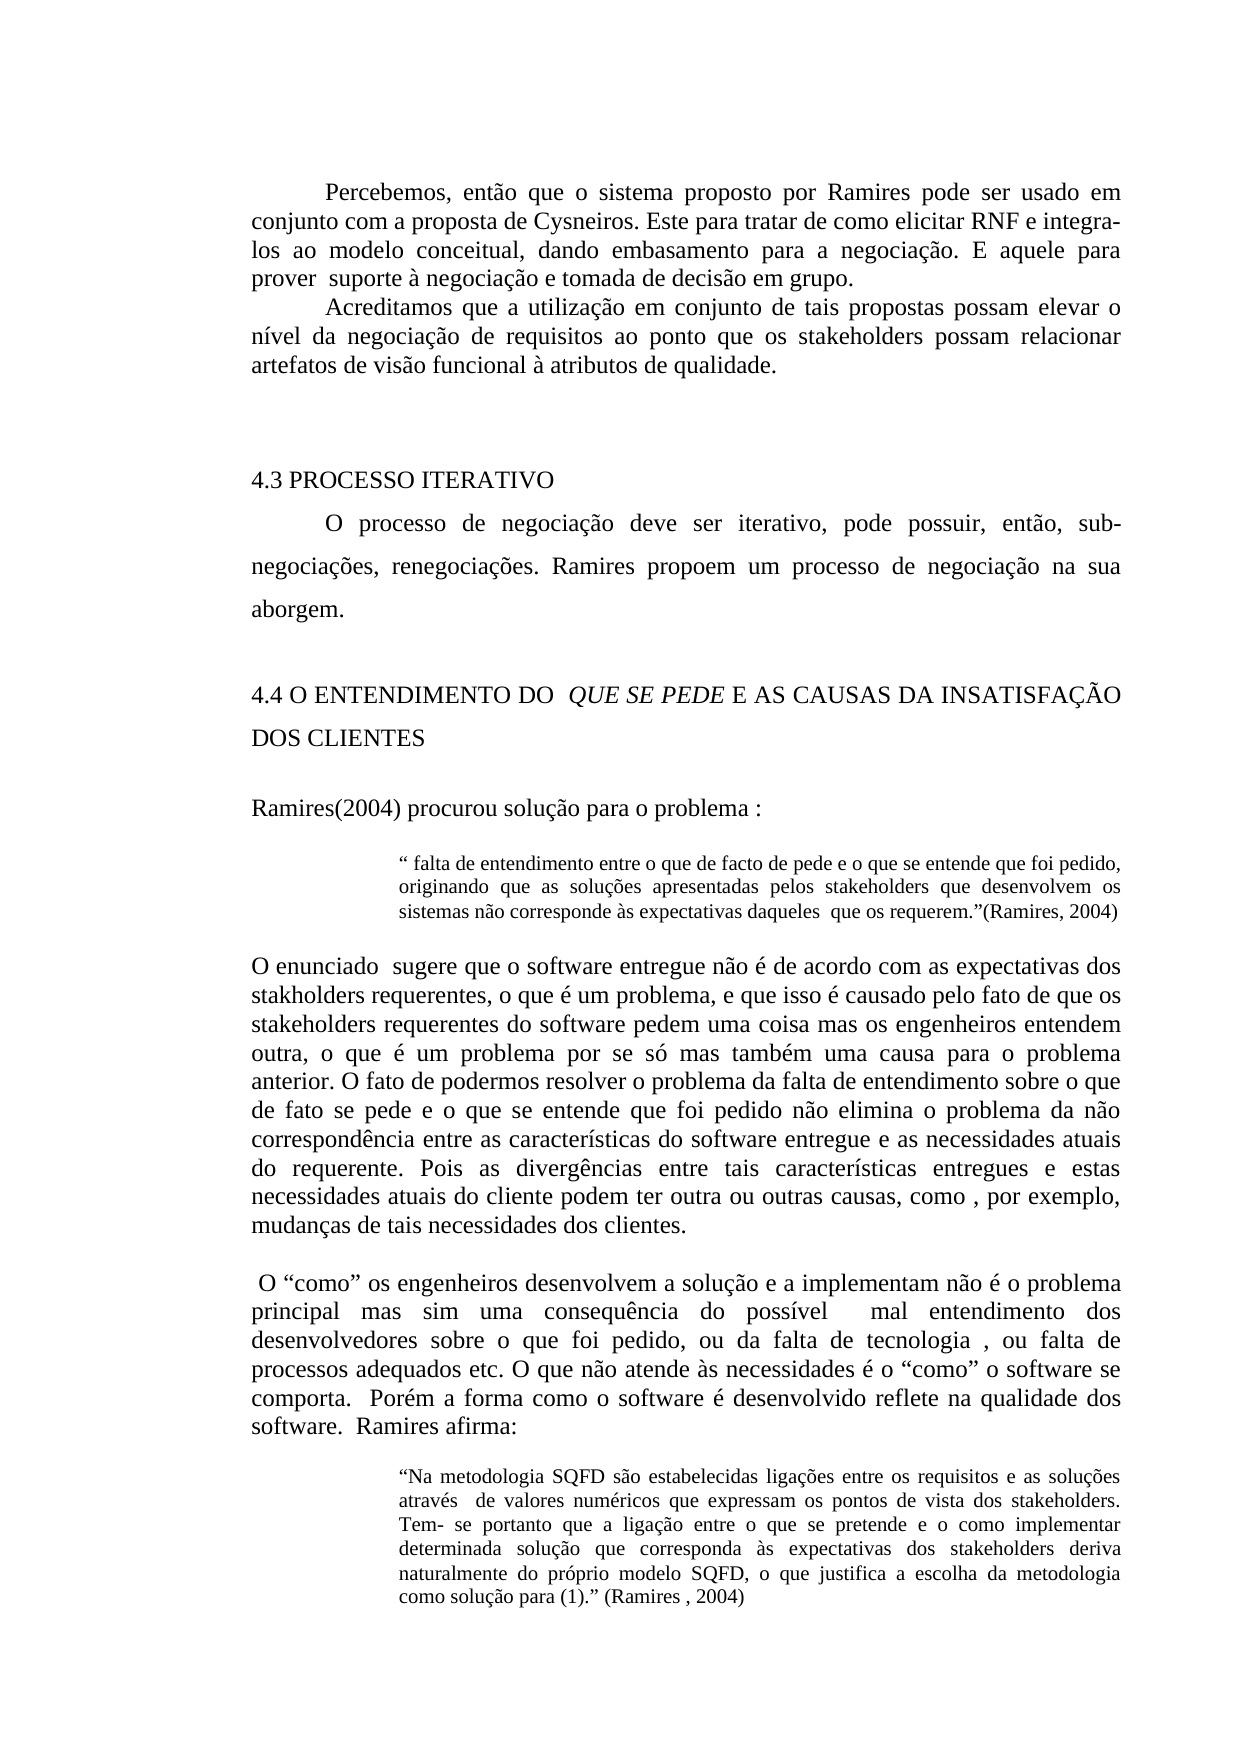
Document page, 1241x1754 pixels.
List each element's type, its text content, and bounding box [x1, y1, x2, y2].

text “Na metodologia SQFD são estabelecidas ligações entre os requisitos e as soluções através de valores numéricos que expressam os pontos de vista dos stakeholders. Tem- se portanto que a ligação entre o que se pretende e o como implementar determinada solução que corresponda às expectativas dos stakeholders deriva naturalmente do próprio modelo SQFD, o que justifica a escolha da metodologia como solução para (1).” (Ramires , 2004) [399, 1464, 1122, 1608]
text O processo de negociação deve ser iterativo, pode possuir, então, sub-negociações, renegociações. Ramires propoem um processo de negociação na sua aborgem. [251, 508, 1122, 623]
text O “como” os engenheiros desenvolvem a solução e a implementam não é o problema principal mas sim uma consequência do possível mal entendimento dos desenvolvedores sobre o que foi pedido, ou da falta de tecnologia , ou falta de processos adequados etc. O que não atende às necessidades é o “como” o software se comporta. Porém a forma como o software é desenvolvido reflete na qualidade dos software. Ramires afirma: [251, 1268, 1122, 1440]
text “ falta de entendimento entre o que de facto de pede e o que se entende que foi pedido, originando que as soluções apresentadas pelos stakeholders que desenvolvem os sistemas não corresponde às expectativas daqueles que os requerem.”(Ramires, 2004) [399, 850, 1122, 923]
text 4.4 O ENTENDIMENTO DO QUE SE PEDE E AS CAUSAS DA INSATISFAÇÃO DOS CLIENTES [251, 680, 1122, 752]
text Ramires(2004) procurou solução para o problema : [251, 793, 1122, 822]
text 4.3 PROCESSO ITERATIVO [251, 465, 1122, 493]
text O enunciado sugere que o software entregue não é de acordo com as expectativas dos stakholders requerentes, o que é um problema, e que isso é causado pelo fato de que os stakeholders requerentes do software pedem uma coisa mas os engenheiros entendem outra, o que é um problema por se só mas também uma causa para o problema anterior. O fato de podermos resolver o problema da falta de entendimento sobre o que de fato se pede e o que se entende que foi pedido não elimina o problema da não correspondência entre as características do software entregue e as necessidades atuais do requerente. Pois as divergências entre tais características entregues e estas necessidades atuais do cliente podem ter outra ou outras causas, como , por exemplo, mudanças de tais necessidades dos clientes. [251, 951, 1122, 1239]
text Acreditamos que a utilização em conjunto de tais propostas possam elevar o nível da negociação de requisitos ao ponto que os stakeholders possam relacionar artefatos de visão funcional à atributos de qualidade. [251, 292, 1122, 378]
text Percebemos, então que o sistema proposto por Ramires pode ser usado em conjunto com a proposta de Cysneiros. Este para tratar de como elicitar RNF e integra-los ao modelo conceitual, dando embasamento para a negociação. E aquele para prover suporte à negociação e tomada de decisão em grupo. [251, 177, 1122, 292]
